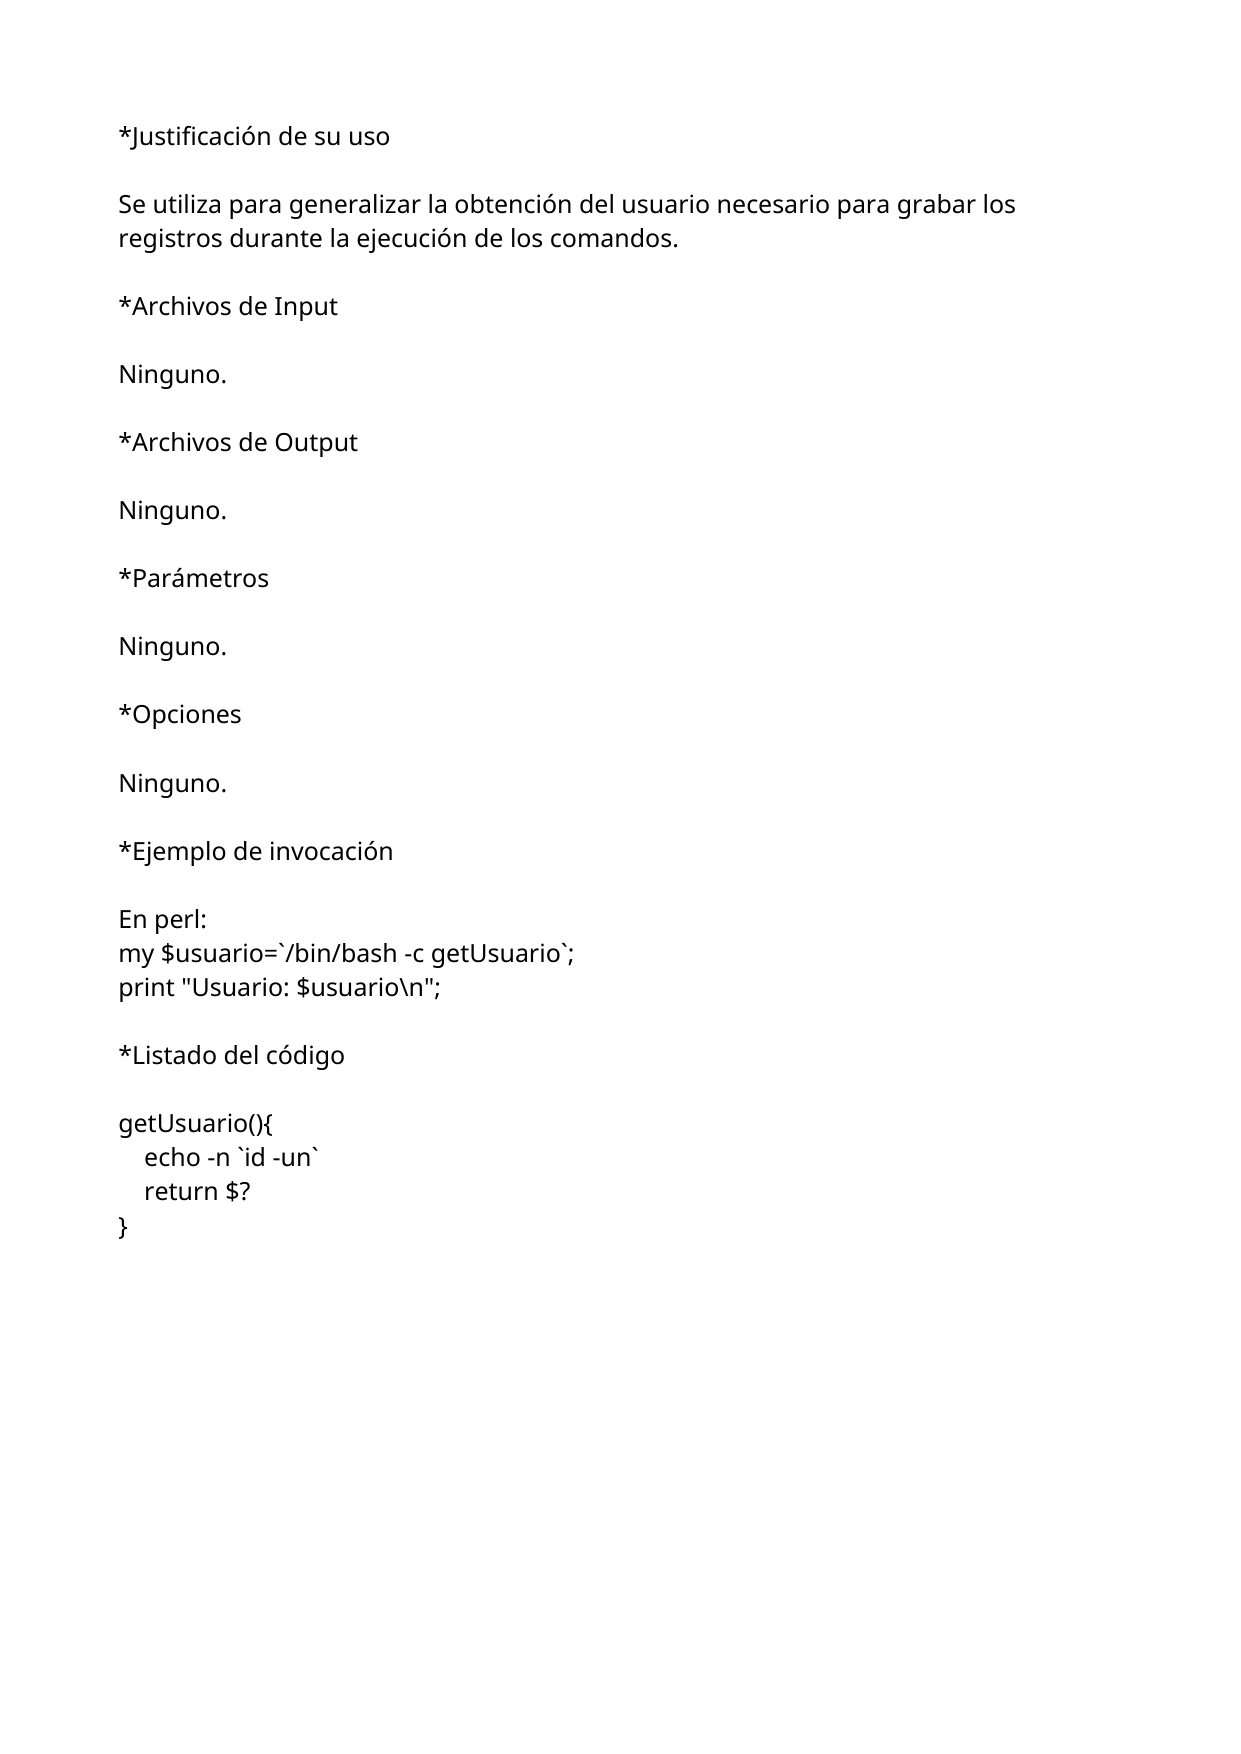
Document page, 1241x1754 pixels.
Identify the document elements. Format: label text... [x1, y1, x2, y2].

text my $usuario=`/bin/bash -c getUsuario`; [118, 936, 1122, 970]
text *Archivos de Input [118, 288, 1122, 322]
text *Parámetros [118, 561, 1122, 595]
text print "Usuario: $usuario\n"; [118, 970, 1122, 1004]
text } [118, 1208, 1122, 1242]
text Se utiliza para generalizar la obtención del usuario necesario para grabar los registros durante la ejecución de los comandos. [118, 186, 1122, 254]
text *Archivos de Output [118, 425, 1122, 459]
text *Listado del código [118, 1038, 1122, 1072]
text Ninguno. [118, 629, 1122, 663]
text Ninguno. [118, 357, 1122, 391]
text En perl: [118, 902, 1122, 936]
text *Justificación de su uso [118, 118, 1122, 152]
text Ninguno. [118, 765, 1122, 799]
text getUsuario(){ [118, 1106, 1122, 1140]
text return $? [118, 1174, 1122, 1208]
text echo -n `id -un` [118, 1140, 1122, 1174]
text *Ejemplo de invocación [118, 833, 1122, 867]
text *Opciones [118, 697, 1122, 731]
text Ninguno. [118, 493, 1122, 527]
